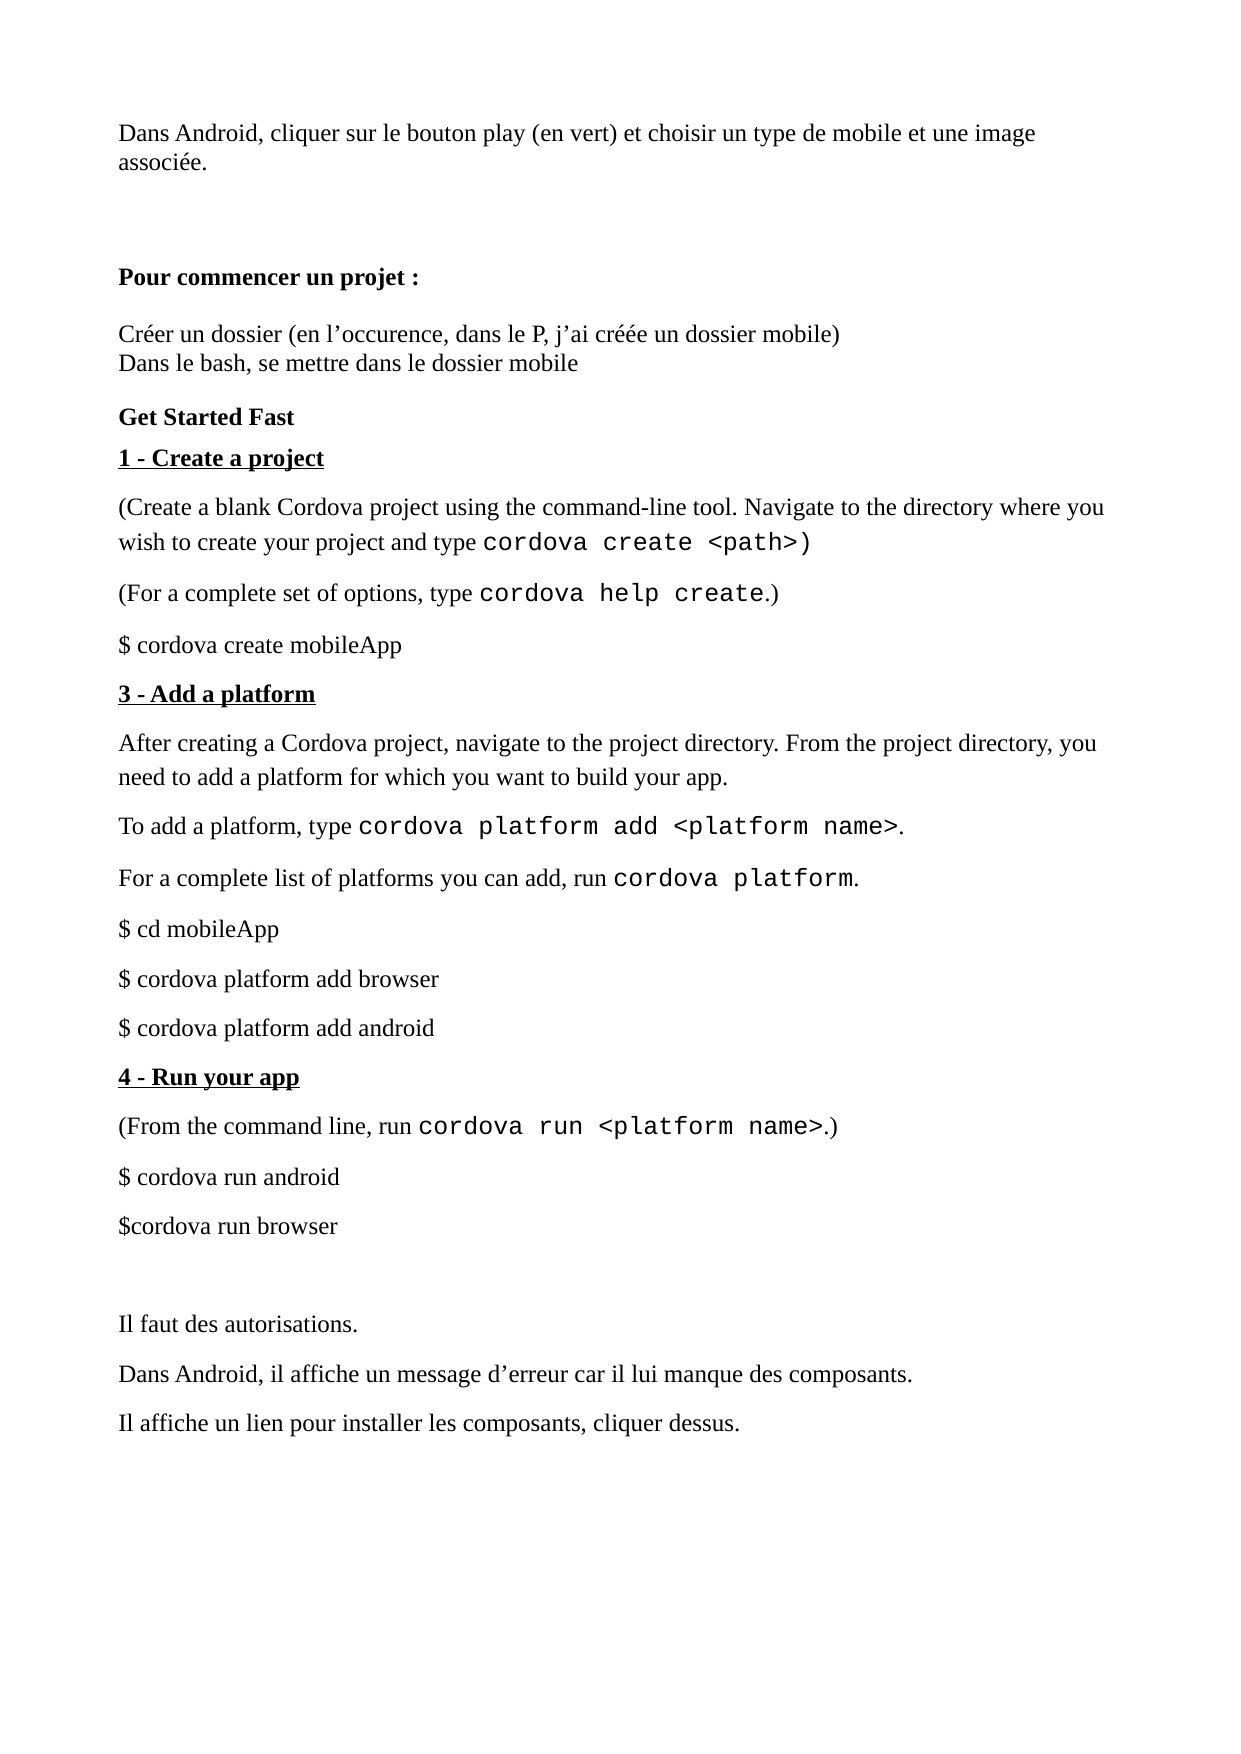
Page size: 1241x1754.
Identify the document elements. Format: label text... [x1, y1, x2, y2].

text Dans Android, il affiche un message d’erreur car il lui manque des composants. [118, 1359, 1122, 1387]
text Pour commencer un projet : [118, 262, 1122, 291]
text (Create a blank Cordova project using the command-line tool. Navigate to the directory where you wish to create your project and type cordova create <path>) [118, 492, 1122, 557]
text Il affiche un lien pour installer les composants, cliquer dessus. [118, 1408, 1122, 1436]
text $ cordova run android [118, 1162, 1122, 1191]
text (From the command line, run cordova run <platform name>.) [118, 1111, 1122, 1142]
text For a complete list of platforms you can add, run cordova platform. [118, 863, 1122, 894]
subtitle Get Started Fast [118, 402, 1122, 431]
text (For a complete set of options, type cordova help create.) [118, 578, 1122, 609]
text Créer un dossier (en l’occurence, dans le P, j’ai créée un dossier mobile) [118, 319, 1122, 348]
text $ cordova create mobileApp [118, 630, 1122, 658]
text 3 - Add a platform [118, 679, 1122, 708]
text Dans le bash, se mettre dans le dossier mobile [118, 348, 1122, 377]
text $ cd mobileApp [118, 914, 1122, 943]
text 4 - Run your app [118, 1062, 1122, 1091]
text Il faut des autorisations. [118, 1309, 1122, 1338]
text To add a platform, type cordova platform add <platform name>. [118, 811, 1122, 842]
text 1 - Create a project [118, 443, 1122, 472]
text $cordova run browser [118, 1211, 1122, 1240]
text After creating a Cordova project, navigate to the project directory. From the project directory, you need to add a platform for which you want to build your app. [118, 728, 1122, 791]
text $ cordova platform add android [118, 1013, 1122, 1041]
text $ cordova platform add browser [118, 964, 1122, 992]
text Dans Android, cliquer sur le bouton play (en vert) et choisir un type de mobile et une image associée. [118, 118, 1122, 176]
